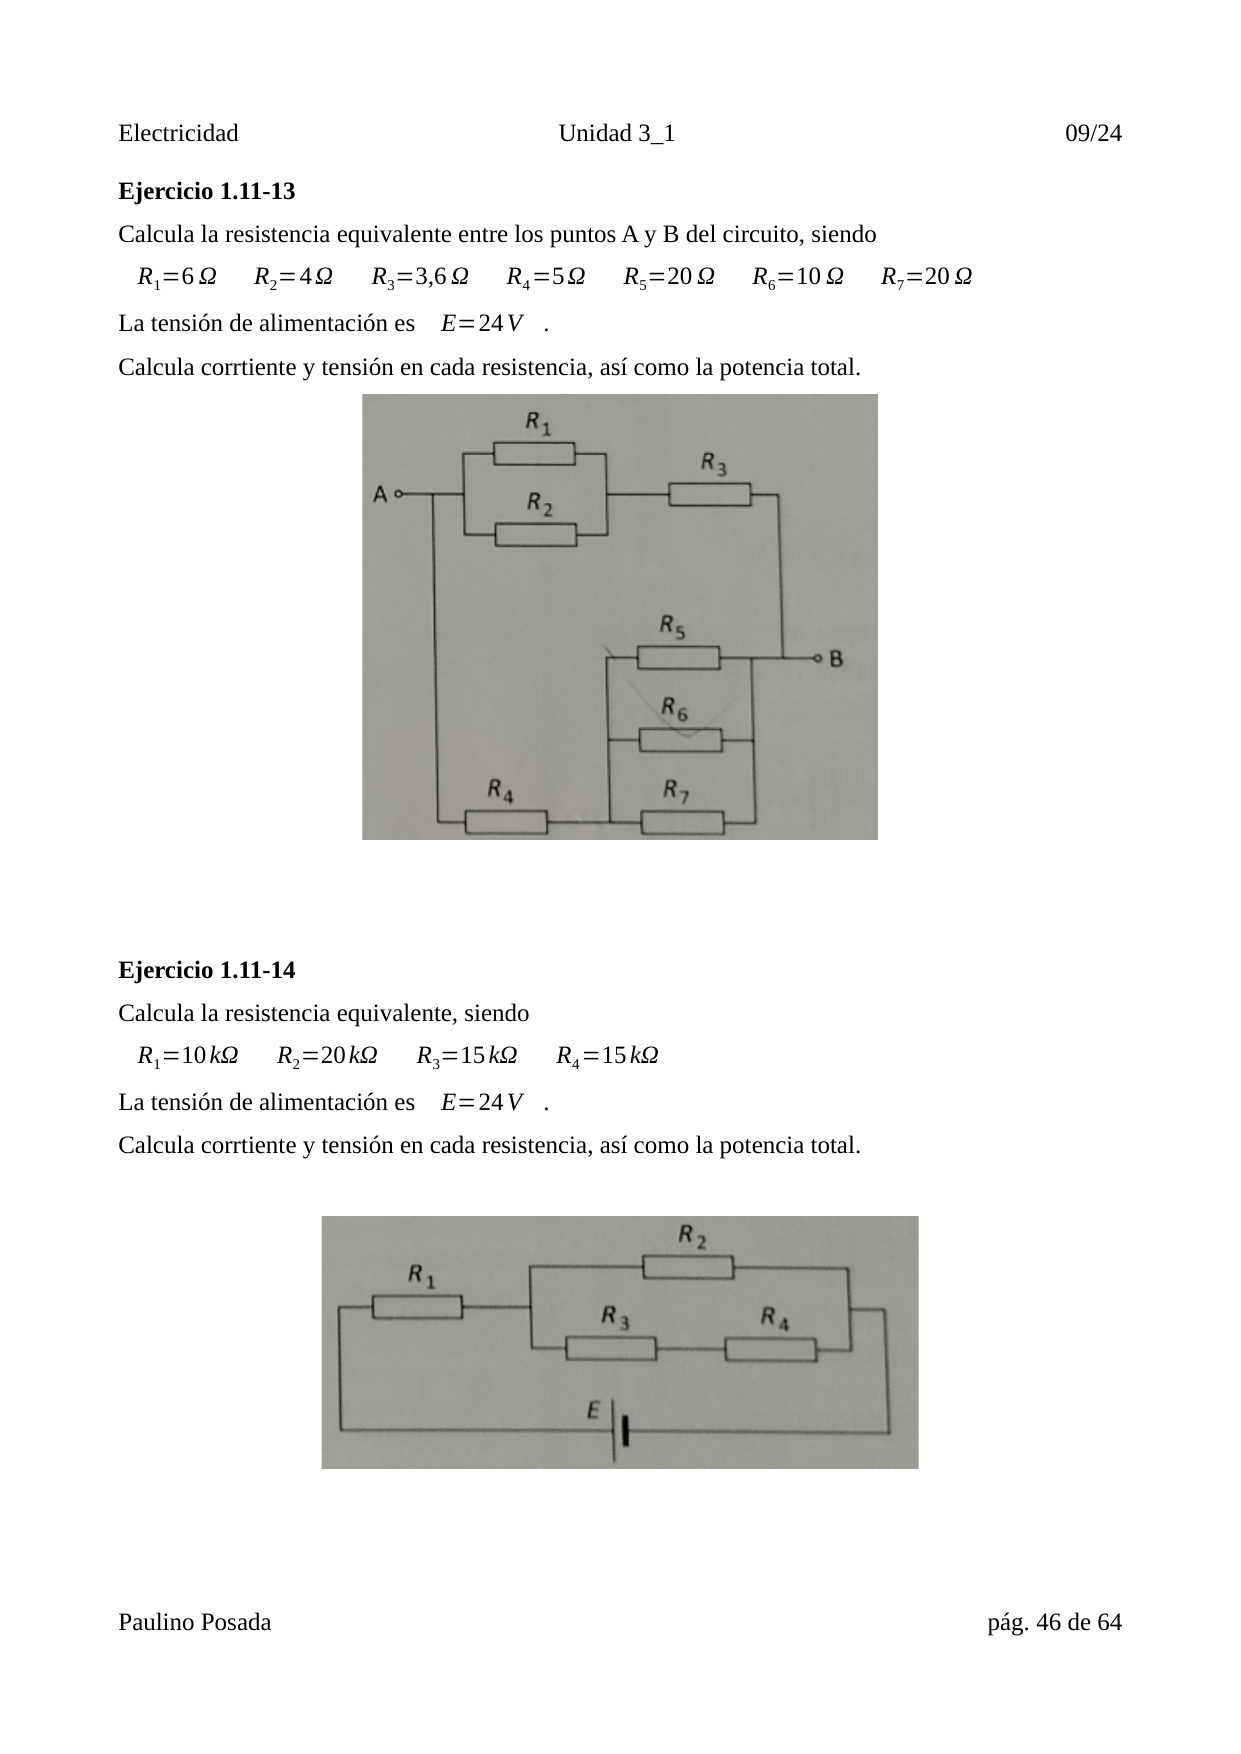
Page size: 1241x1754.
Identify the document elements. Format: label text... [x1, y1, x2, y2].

text Calcula la resistencia equivalente entre los puntos A y B del circuito, siendo [118, 219, 1122, 248]
picture [362, 394, 878, 840]
text Calcula corrtiente y tensión en cada resistencia, así como la potencia total. [118, 352, 1122, 380]
text Ejercicio 1.11-14 [118, 955, 1122, 984]
picture [321, 1216, 919, 1469]
text Calcula la resistencia equivalente, siendo [118, 998, 1122, 1027]
text Calcula corrtiente y tensión en cada resistencia, así como la potencia total. [118, 1131, 1122, 1159]
text La tensión de alimentación es . [118, 308, 1122, 337]
text Ejercicio 1.11-13 [118, 176, 1122, 205]
text La tensión de alimentación es . [118, 1087, 1122, 1116]
